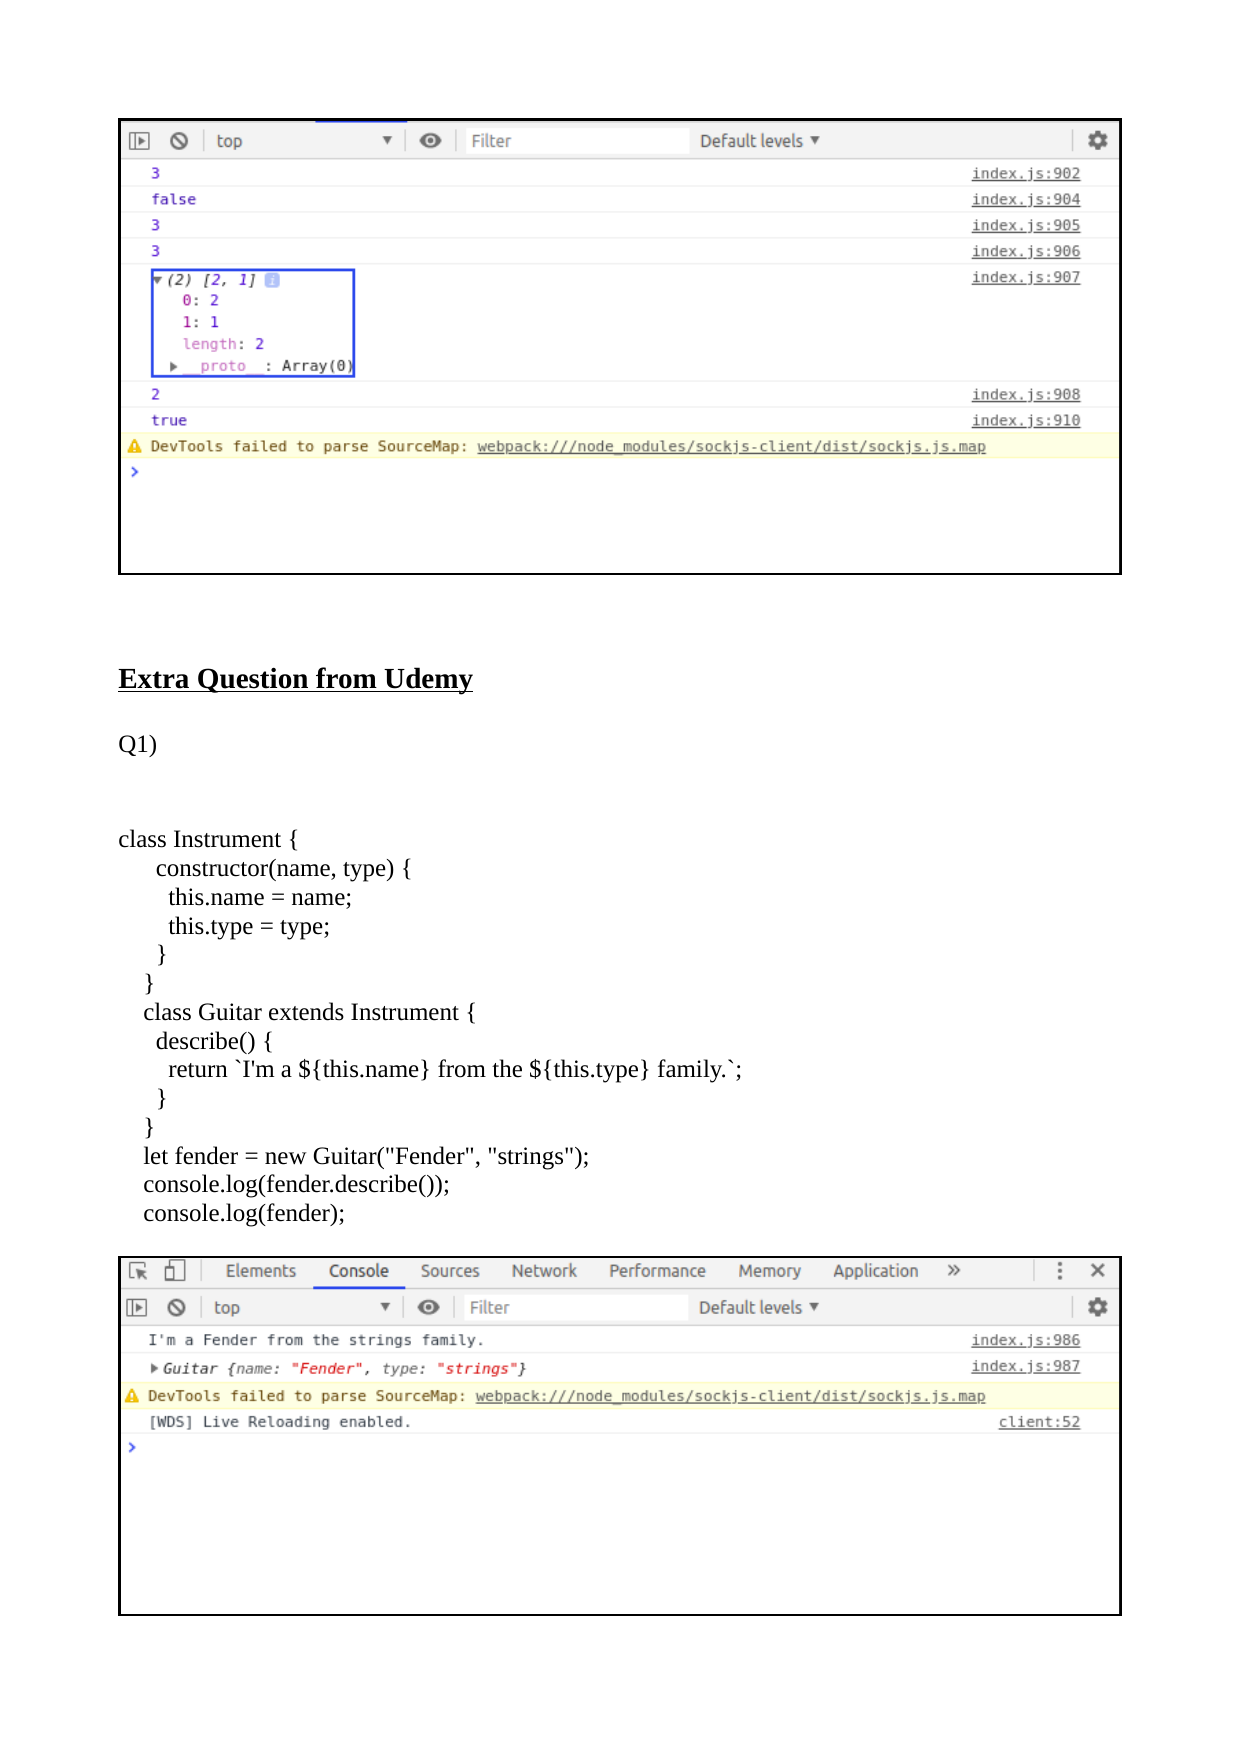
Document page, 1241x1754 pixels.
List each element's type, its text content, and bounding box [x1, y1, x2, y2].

text } [118, 1112, 1122, 1141]
text console.log(fender); [118, 1198, 1122, 1227]
text describe() { [118, 1026, 1122, 1054]
text return `I'm a ${this.name} from the ${this.type} family.`; [118, 1054, 1122, 1083]
text console.log(fender.describe()); [118, 1169, 1122, 1198]
text } [118, 939, 1122, 968]
text this.type = type; [118, 911, 1122, 939]
text Q1) [118, 729, 1122, 757]
text class Guitar extends Instrument { [118, 997, 1122, 1026]
text class Instrument { [118, 824, 1122, 853]
text constructor(name, type) { [118, 853, 1122, 882]
text this.name = name; [118, 882, 1122, 911]
picture [121, 121, 1120, 573]
text Extra Question from Udemy [118, 662, 1122, 695]
picture [121, 1258, 1120, 1614]
text } [118, 1083, 1122, 1112]
text } [118, 968, 1122, 997]
text let fender = new Guitar("Fender", "strings"); [118, 1141, 1122, 1169]
